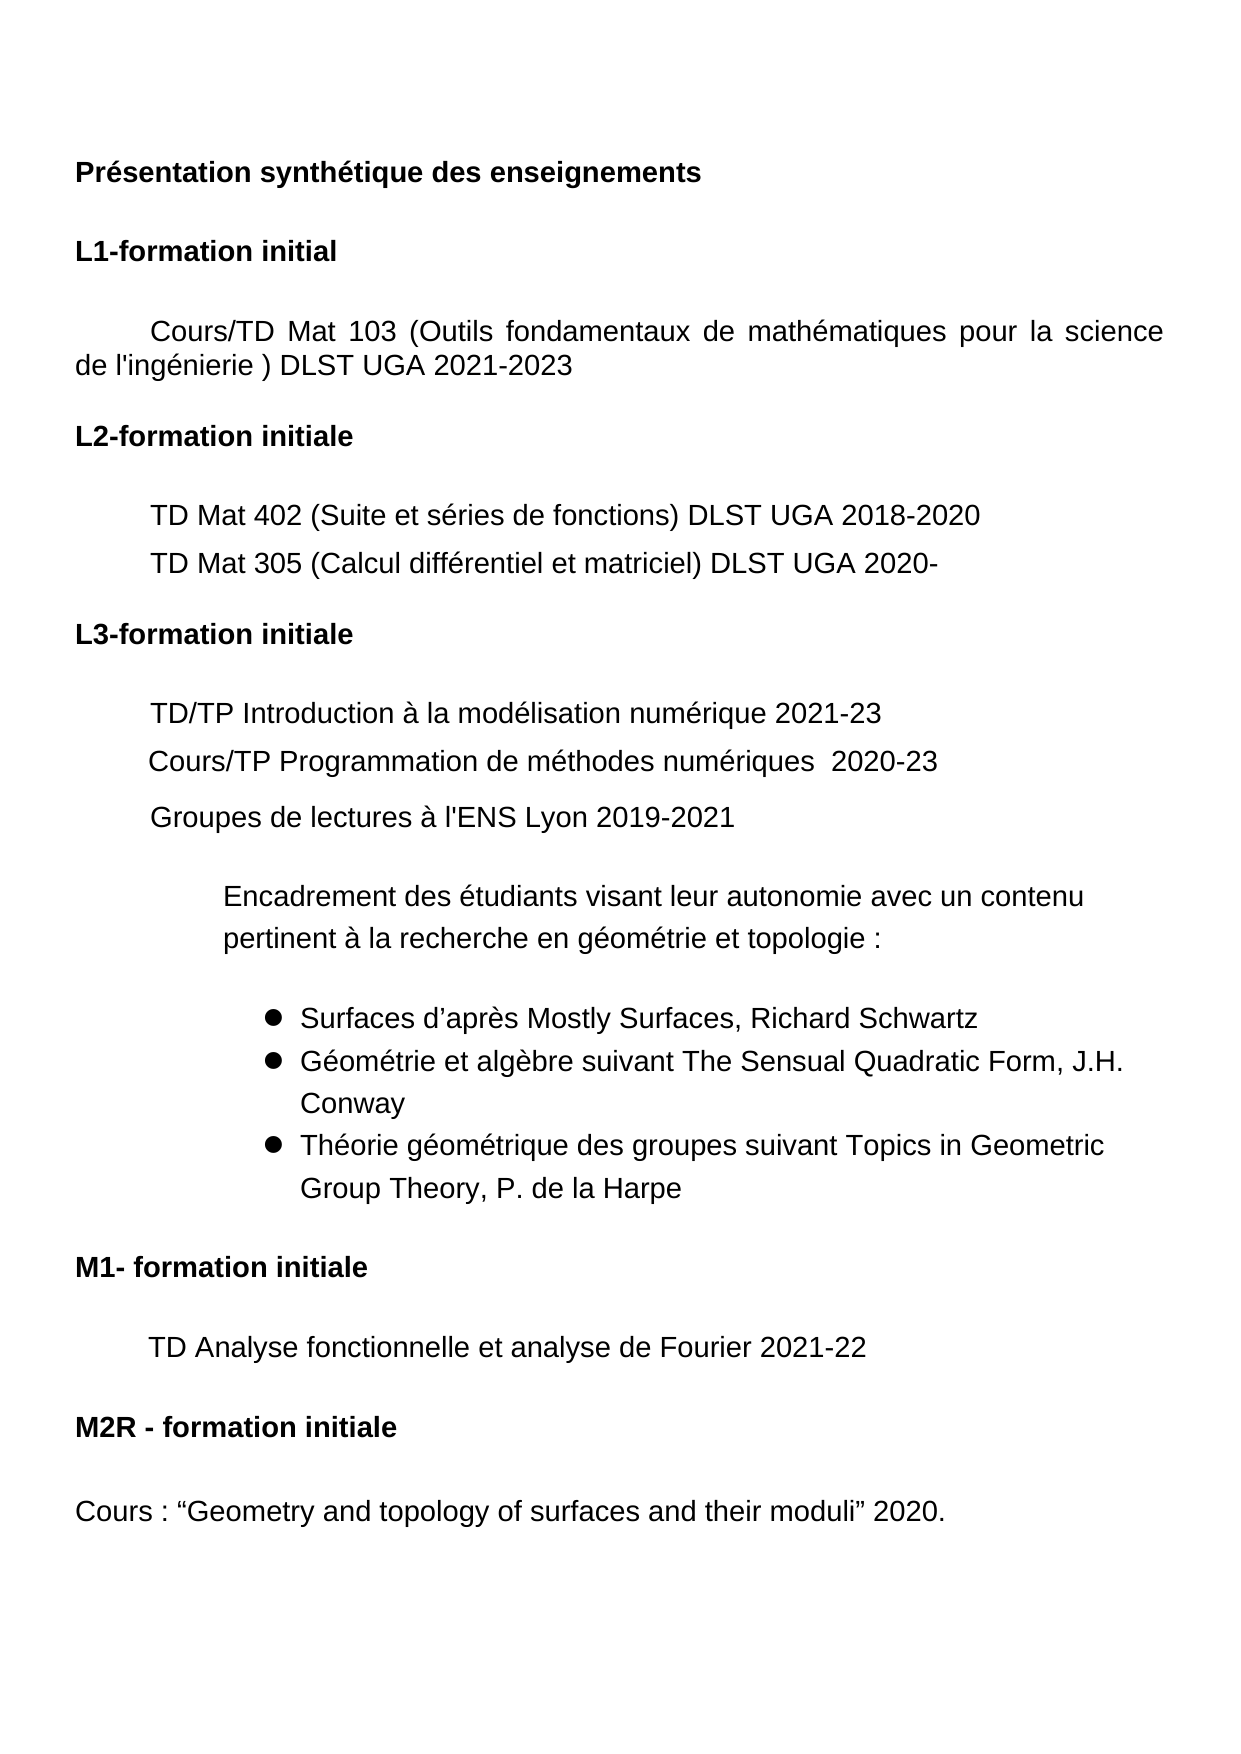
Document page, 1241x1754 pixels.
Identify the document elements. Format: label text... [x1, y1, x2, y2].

text L2-formation initiale [75, 419, 1165, 452]
text Encadrement des étudiants visant leur autonomie avec un contenu pertinent à la recherche en géométrie et topologie : [223, 879, 1165, 955]
list Théorie géométrique des groupes suivant Topics in Geometric Group Theory, P. de la Harpe [262, 1128, 1165, 1204]
text TD Mat 305 (Calcul différentiel et matriciel) DLST UGA 2020- [75, 546, 1165, 579]
text L3-formation initiale [75, 617, 1165, 650]
text Présentation synthétique des enseignements [75, 155, 1165, 188]
text TD Analyse fonctionnelle et analyse de Fourier 2021-22 [148, 1330, 1165, 1363]
list Surfaces d’après Mostly Surfaces, Richard Schwartz [262, 1001, 1165, 1035]
list Géométrie et algèbre suivant The Sensual Quadratic Form, J.H. Conway [262, 1044, 1165, 1119]
text M1- formation initiale [75, 1250, 1165, 1284]
text TD Mat 402 (Suite et séries de fonctions) DLST UGA 2018-2020 [75, 498, 1165, 532]
text Cours/TP Programmation de méthodes numériques 2020-23 [148, 744, 1165, 777]
text L1-formation initial [75, 234, 1165, 268]
text TD/TP Introduction à la modélisation numérique 2021-23 [75, 696, 1165, 730]
text Groupes de lectures à l'ENS Lyon 2019-2021 [75, 799, 1165, 833]
text Cours/TD Mat 103 (Outils fondamentaux de mathématiques pour la science de l'ingénierie ) DLST UGA 2021-2023 [75, 314, 1165, 381]
text M2R - formation initiale Cours : “Geometry and topology of surfaces and their moduli” 2020. [75, 1410, 1165, 1528]
